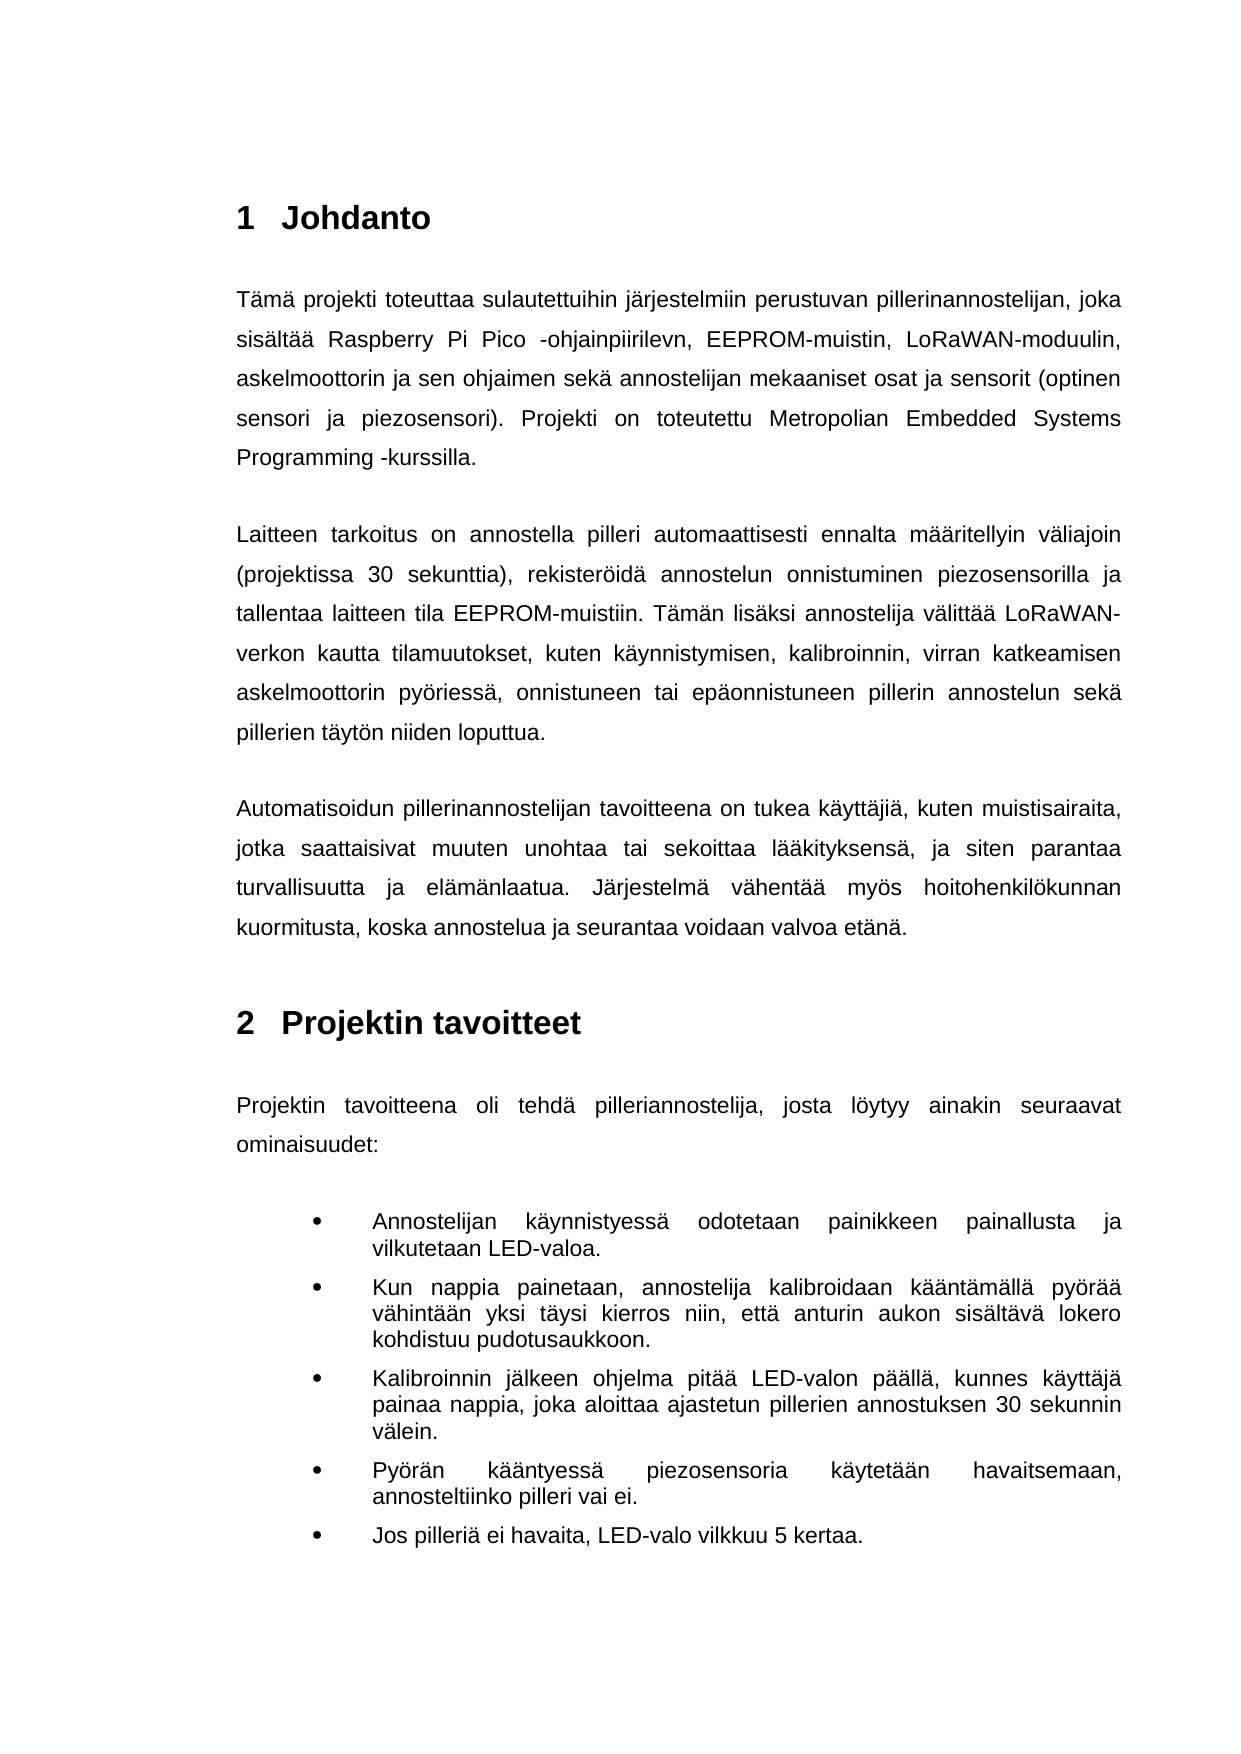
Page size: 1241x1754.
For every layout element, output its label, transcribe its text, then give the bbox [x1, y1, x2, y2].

list Kalibroinnin jälkeen ohjelma pitää LED-valon päällä, kunnes käyttäjä painaa nappia, joka aloittaa ajastetun pillerien annostuksen 30 sekunnin välein. [313, 1365, 1122, 1444]
list Jos pilleriä ei havaita, LED-valo vilkkuu 5 kertaa. [313, 1522, 1122, 1548]
subtitle Projektin tavoitteet [236, 1003, 1122, 1042]
text Laitteen tarkoitus on annostella pilleri automaattisesti ennalta määritellyin väliajoin (projektissa 30 sekunttia), rekisteröidä annostelun onnistuminen piezosensorilla ja tallentaa laitteen tila EEPROM-muistiin. Tämän lisäksi annostelija välittää LoRaWAN-verkon kautta tilamuutokset, kuten käynnistymisen, kalibroinnin, virran katkeamisen askelmoottorin pyöriessä, onnistuneen tai epäonnistuneen pillerin annostelun sekä pillerien täytön niiden loputtua. [236, 521, 1122, 745]
list Annostelijan käynnistyessä odotetaan painikkeen painallusta ja vilkutetaan LED-valoa. [313, 1208, 1122, 1261]
list Pyörän kääntyessä piezosensoria käytetään havaitsemaan, annosteltiinko pilleri vai ei. [313, 1457, 1122, 1509]
list Kun nappia painetaan, annostelija kalibroidaan kääntämällä pyörää vähintään yksi täysi kierros niin, että anturin aukon sisältävä lokero kohdistuu pudotusaukkoon. [313, 1273, 1122, 1352]
text Automatisoidun pillerinannostelijan tavoitteena on tukea käyttäjiä, kuten muistisairaita, jotka saattaisivat muuten unohtaa tai sekoittaa lääkityksensä, ja siten parantaa turvallisuutta ja elämänlaatua. Järjestelmä vähentää myös hoitohenkilökunnan kuormitusta, koska annostelua ja seurantaa voidaan valvoa etänä. [236, 795, 1122, 940]
subtitle Johdanto [236, 198, 1122, 236]
text Projektin tavoitteena oli tehdä pilleriannostelija, josta löytyy ainakin seuraavat ominaisuudet: [236, 1092, 1122, 1158]
text Tämä projekti toteuttaa sulautettuihin järjestelmiin perustuvan pillerinannostelijan, joka sisältää Raspberry Pi Pico -ohjainpiirilevn, EEPROM-muistin, LoRaWAN-moduulin, askelmoottorin ja sen ohjaimen sekä annostelijan mekaaniset osat ja sensorit (optinen sensori ja piezosensori). Projekti on toteutettu Metropolian Embedded Systems Programming -kurssilla. [236, 286, 1122, 470]
